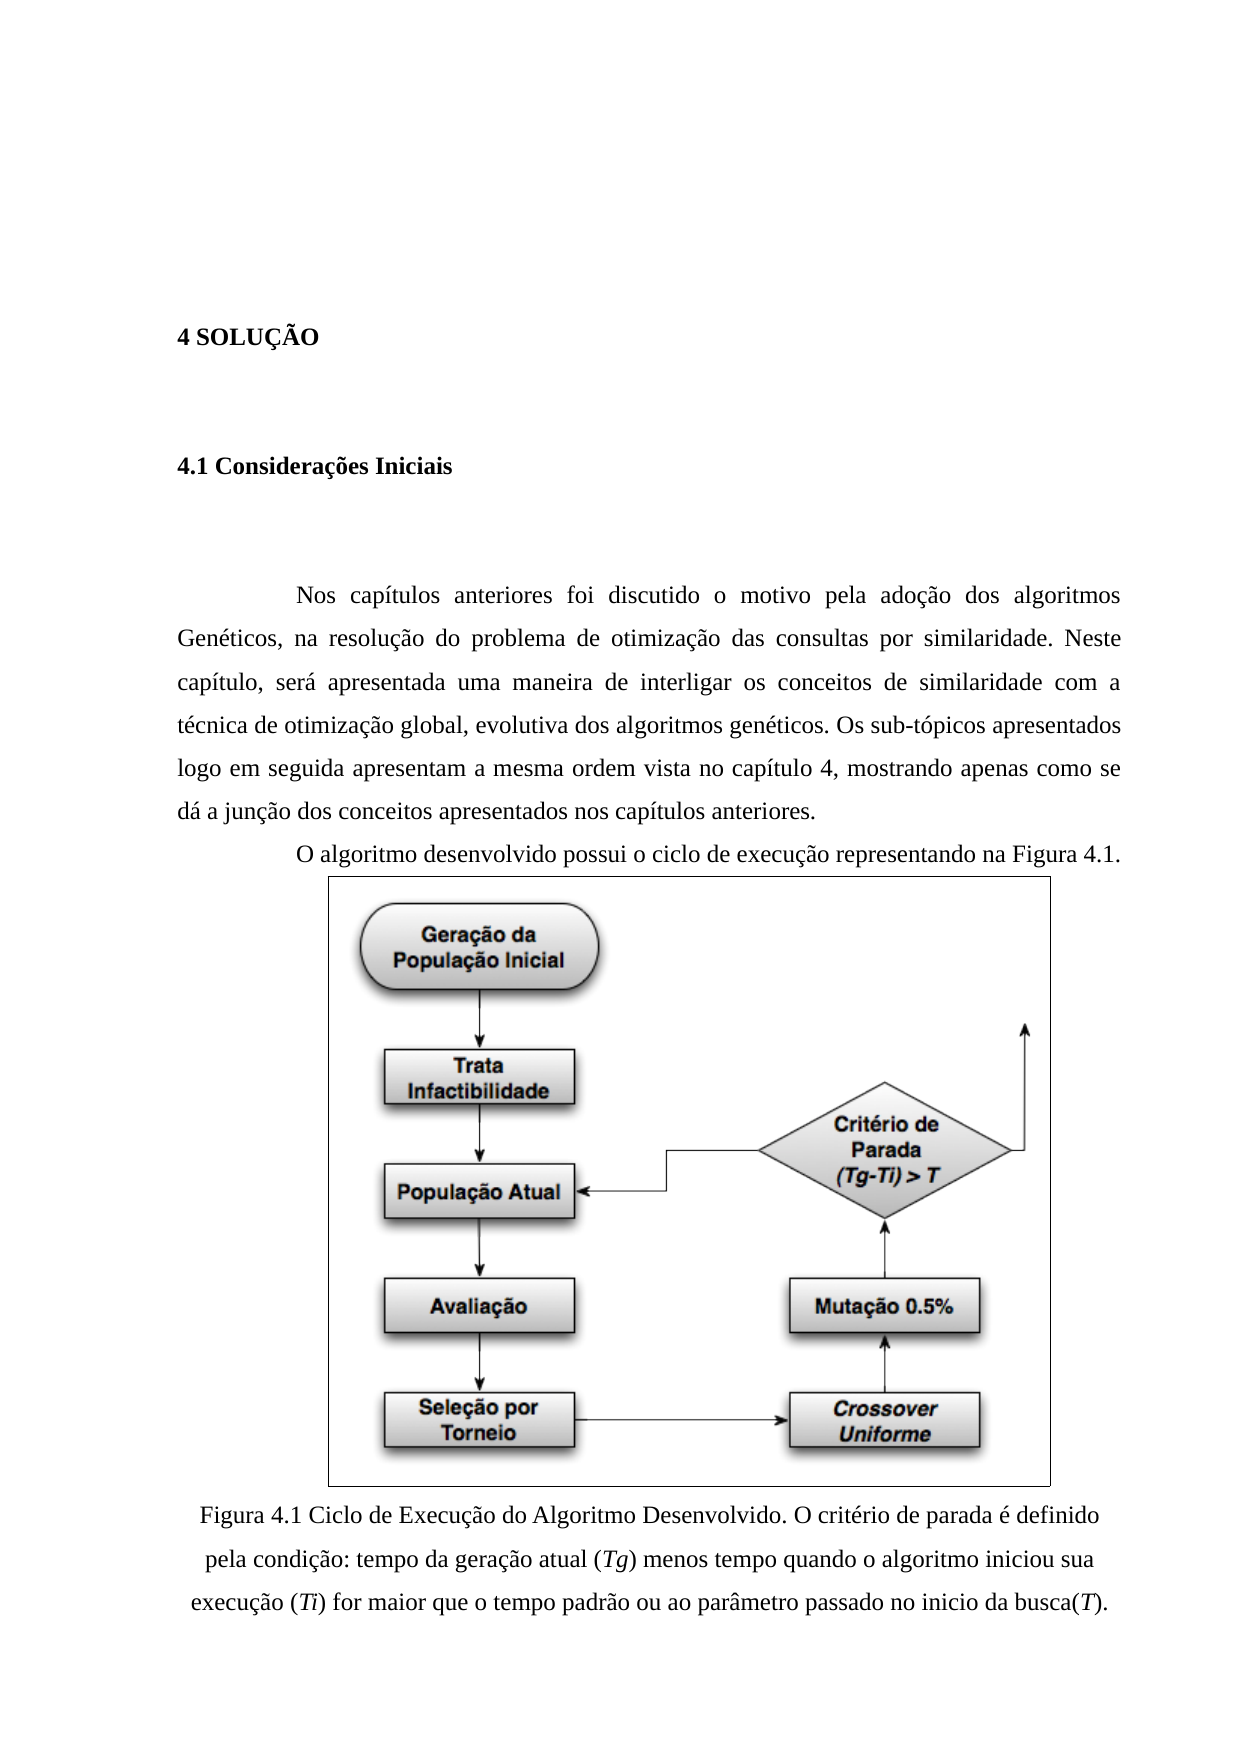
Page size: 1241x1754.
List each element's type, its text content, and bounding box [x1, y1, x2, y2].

text 4 SOLUÇÃO [177, 322, 1122, 350]
text 4.1 Considerações Iniciais [177, 451, 1122, 480]
text O algoritmo desenvolvido possui o ciclo de execução representando na Figura 4.1. [177, 839, 1122, 868]
text Nos capítulos anteriores foi discutido o motivo pela adoção dos algoritmos Genéticos, na resolução do problema de otimização das consultas por similaridade. Neste capítulo, será apresentada uma maneira de interligar os conceitos de similaridade com a técnica de otimização global, evolutiva dos algoritmos genéticos. Os sub-tópicos apresentados logo em seguida apresentam a mesma ordem vista no capítulo 4, mostrando apenas como se dá a junção dos conceitos apresentados nos capítulos anteriores. [177, 580, 1122, 825]
text Figura 4.1 Ciclo de Execução do Algoritmo Desenvolvido. O critério de parada é definido pela condição: tempo da geração atual (Tg) menos tempo quando o algoritmo iniciou sua execução (Ti) for maior que o tempo padrão ou ao parâmetro passado no inicio da busca(T). [177, 877, 1122, 1616]
picture [330, 879, 1047, 1484]
